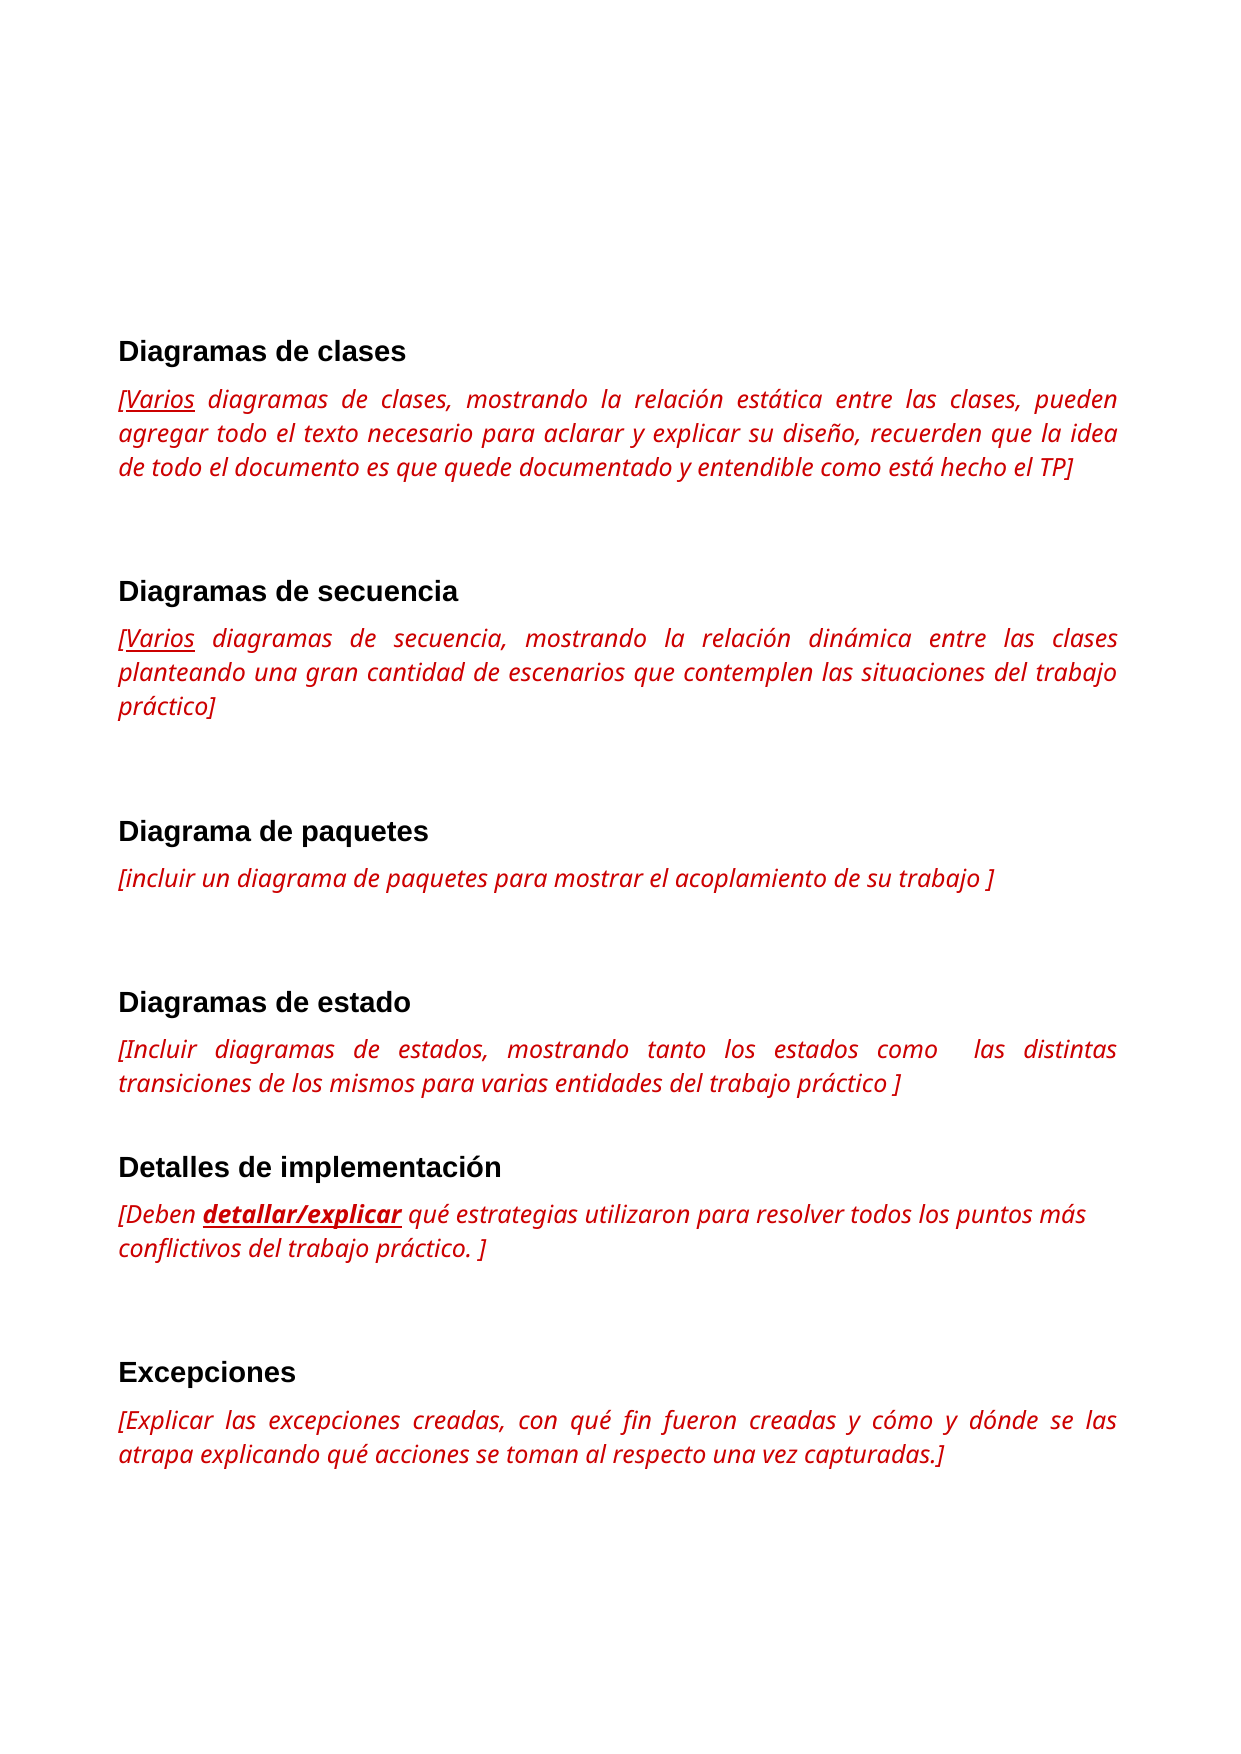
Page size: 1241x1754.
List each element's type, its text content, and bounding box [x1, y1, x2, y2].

text [Varios diagramas de clases, mostrando la relación estática entre las clases, pueden agregar todo el texto necesario para aclarar y explicar su diseño, recuerden que la idea de todo el documento es que quede documentado y entendible como está hecho el TP] [118, 381, 1122, 483]
text [Deben detallar/explicar qué estrategias utilizaron para resolver todos los puntos más conflictivos del trabajo práctico. ] [118, 1197, 1122, 1265]
text [Varios diagramas de secuencia, mostrando la relación dinámica entre las clases planteando una gran cantidad de escenarios que contemplen las situaciones del trabajo práctico] [118, 621, 1122, 723]
text Detalles de implementación [118, 1150, 1122, 1183]
text Excepciones [118, 1356, 1122, 1389]
text [Explicar las excepciones creadas, con qué fin fueron creadas y cómo y dónde se las atrapa explicando qué acciones se toman al respecto una vez capturadas.] [118, 1402, 1122, 1471]
text Diagramas de secuencia [118, 574, 1122, 607]
text [Incluir diagramas de estados, mostrando tanto los estados como las distintas transiciones de los mismos para varias entidades del trabajo práctico ] [118, 1032, 1122, 1100]
text Diagrama de paquetes [118, 813, 1122, 847]
text [incluir un diagrama de paquetes para mostrar el acoplamiento de su trabajo ] [118, 860, 1122, 894]
text Diagramas de estado [118, 985, 1122, 1018]
text Diagramas de clases [118, 334, 1122, 368]
